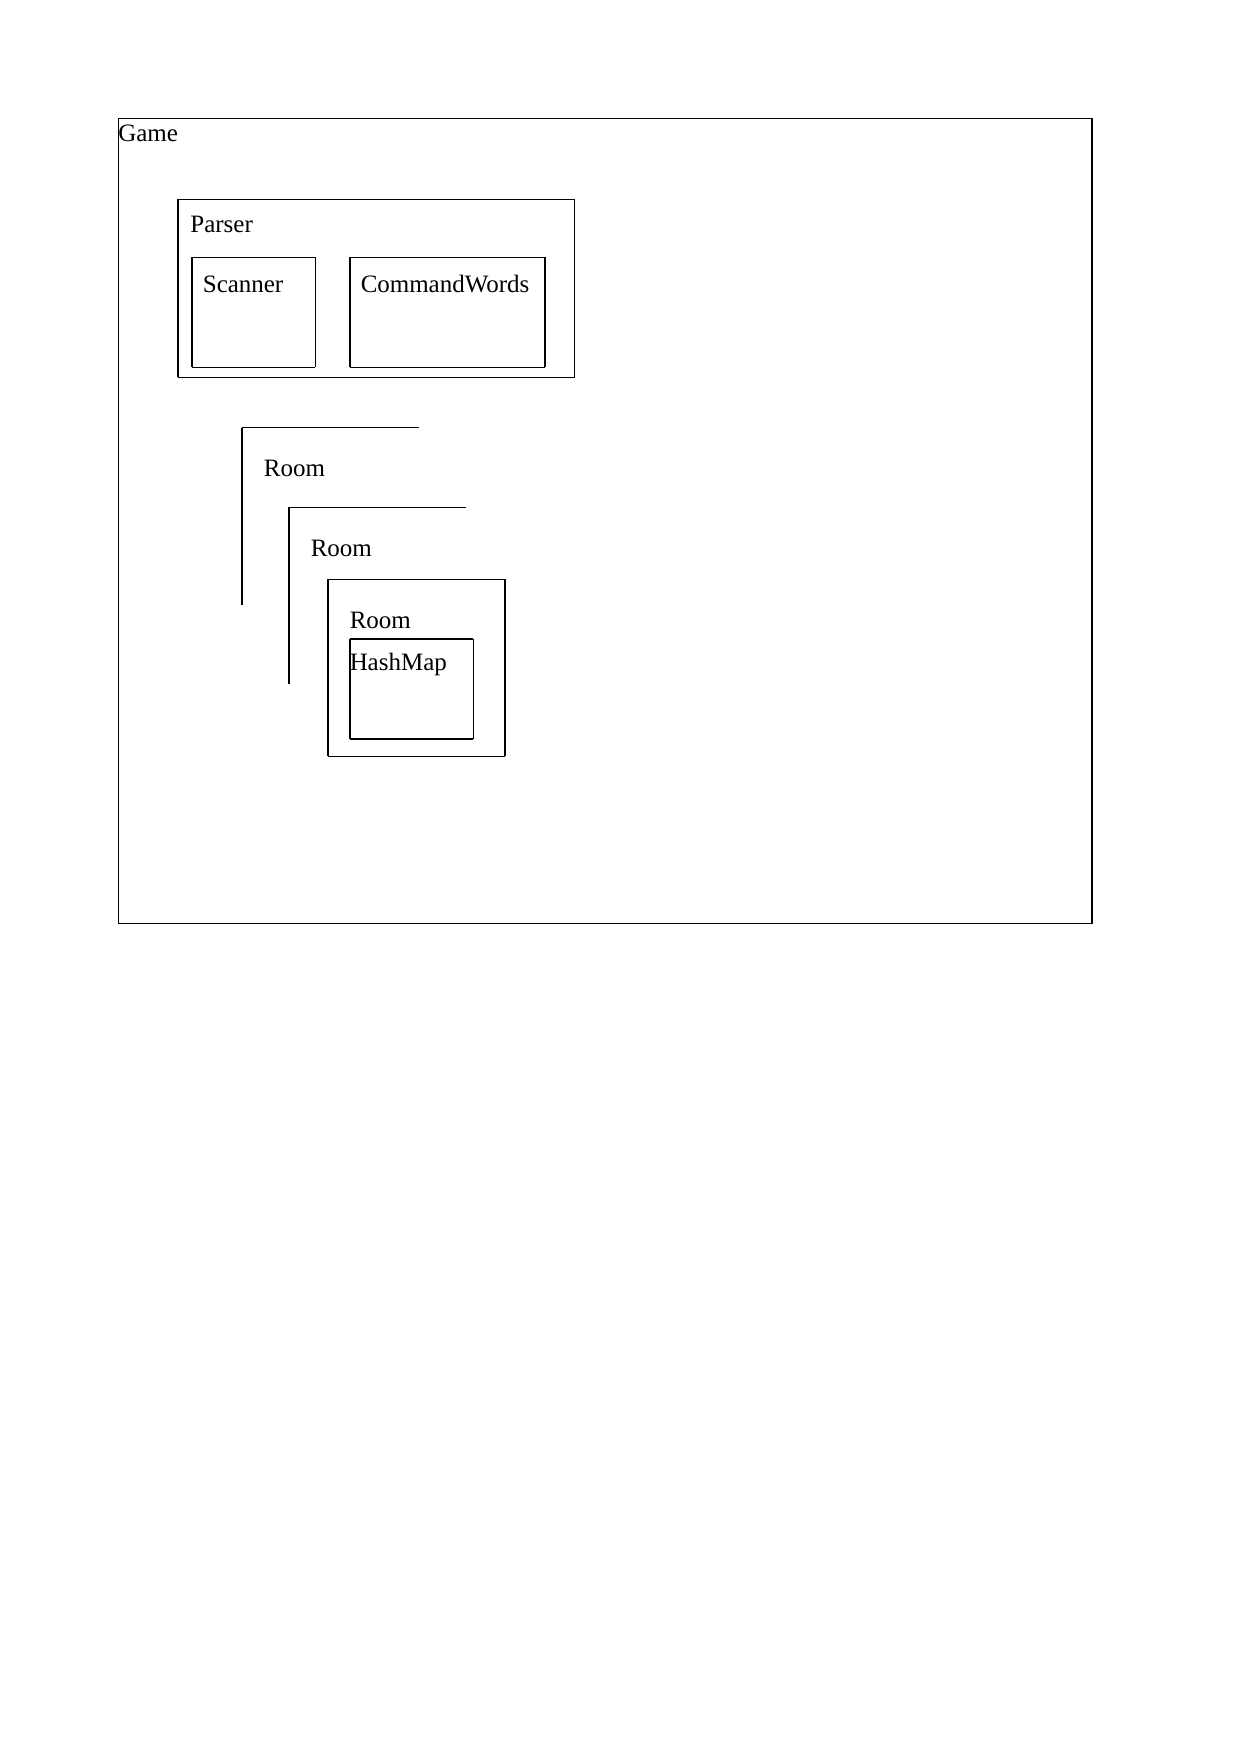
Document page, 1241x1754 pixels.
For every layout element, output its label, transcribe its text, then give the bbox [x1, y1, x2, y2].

text Game [119, 119, 1091, 147]
text [1093, 118, 1122, 147]
